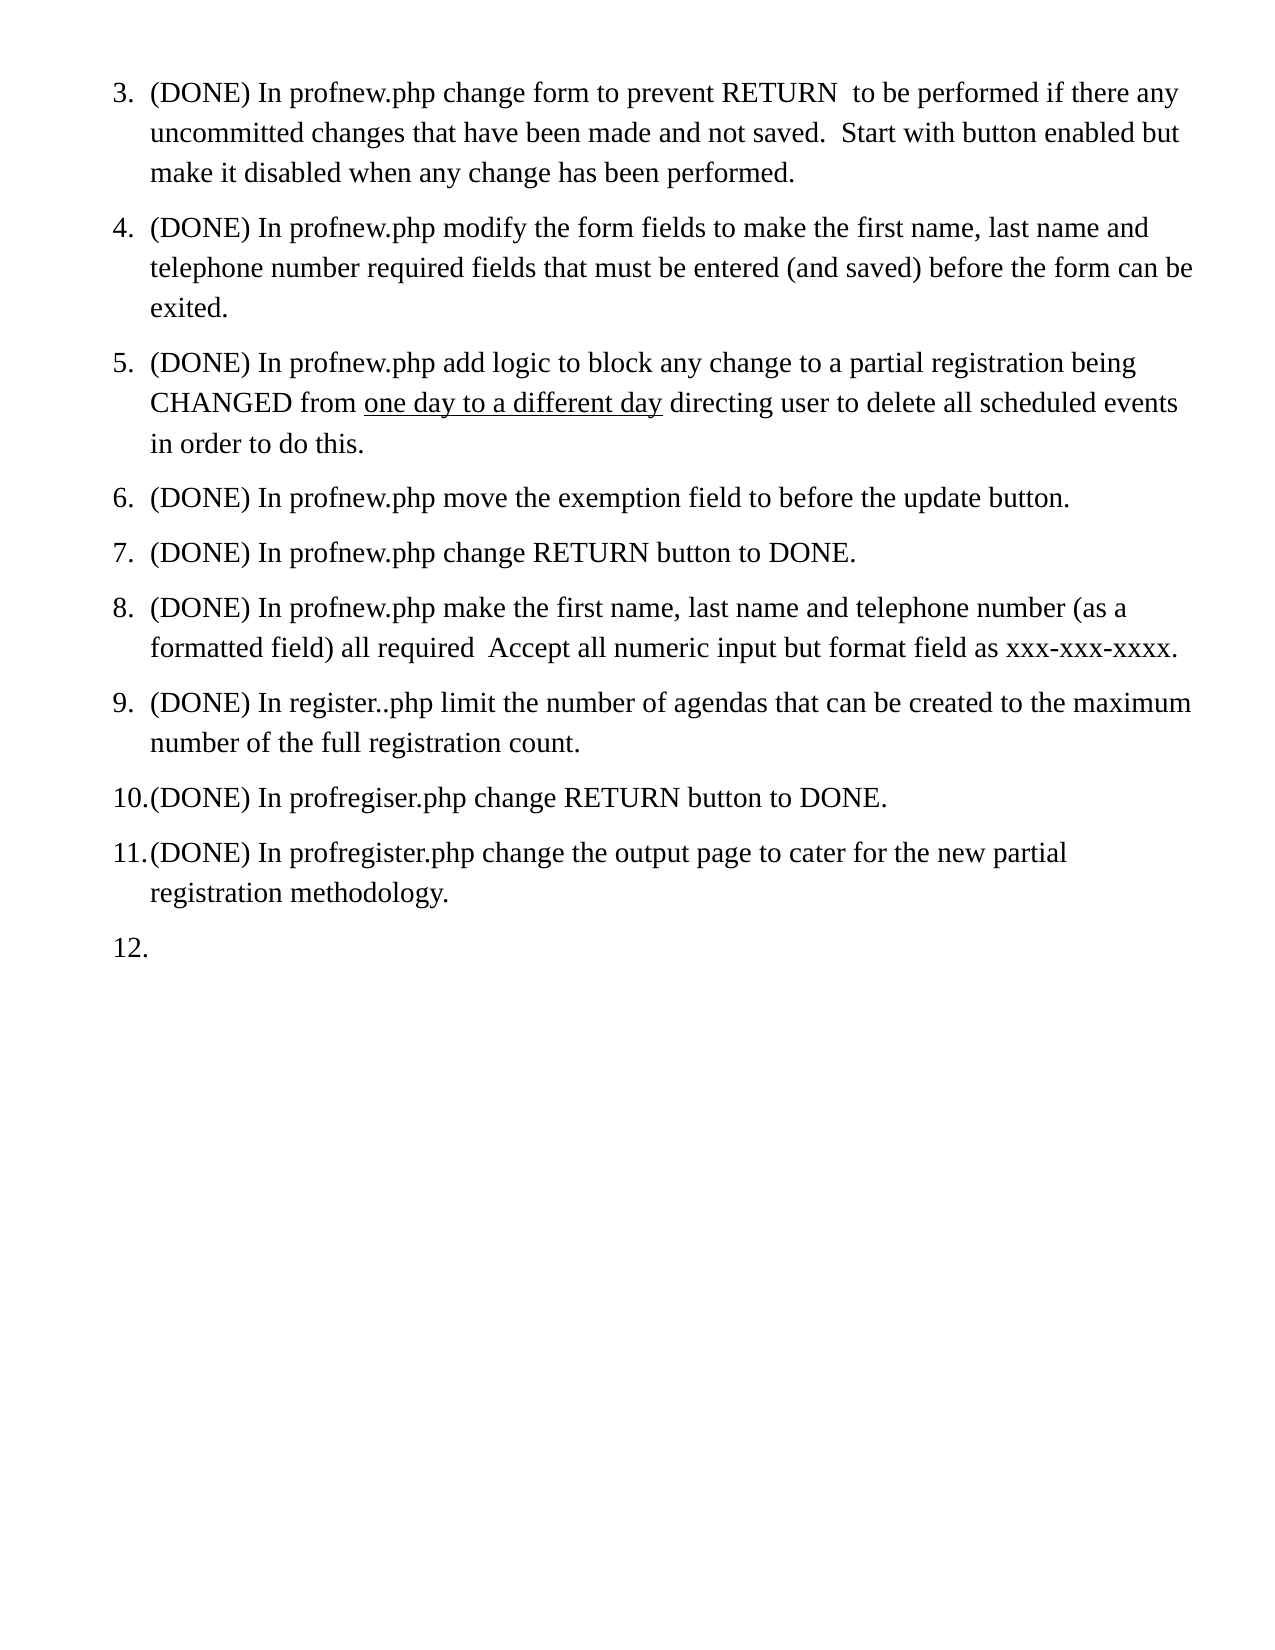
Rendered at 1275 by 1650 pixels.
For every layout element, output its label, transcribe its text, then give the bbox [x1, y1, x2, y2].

list (DONE) In profnew.php modify the form fields to make the first name, last name and telephone number required fields that must be entered (and saved) before the form can be exited. [112, 210, 1200, 324]
list (DONE) In profnew.php make the first name, last name and telephone number (as a formatted field) all required Accept all numeric input but format field as xxx-xxx-xxxx. [112, 590, 1200, 664]
list (DONE) In profnew.php add logic to block any change to a partial registration being CHANGED from one day to a different day directing user to delete all scheduled events in order to do this. [112, 345, 1200, 459]
list (DONE) In profnew.php change RETURN button to DONE. [112, 535, 1200, 569]
list (DONE) In profregister.php change the output page to cater for the new partial registration methodology. [112, 835, 1200, 909]
list (DONE) In profnew.php move the exemption field to before the update button. [112, 481, 1200, 514]
list (DONE) In profnew.php change form to prevent RETURN to be performed if there any uncommitted changes that have been made and not saved. Start with button enabled but make it disabled when any change has been performed. [112, 75, 1200, 189]
list (DONE) In profregiser.php change RETURN button to DONE. [112, 780, 1200, 814]
list (DONE) In register..php limit the number of agendas that can be created to the maximum number of the full registration count. [112, 685, 1200, 759]
